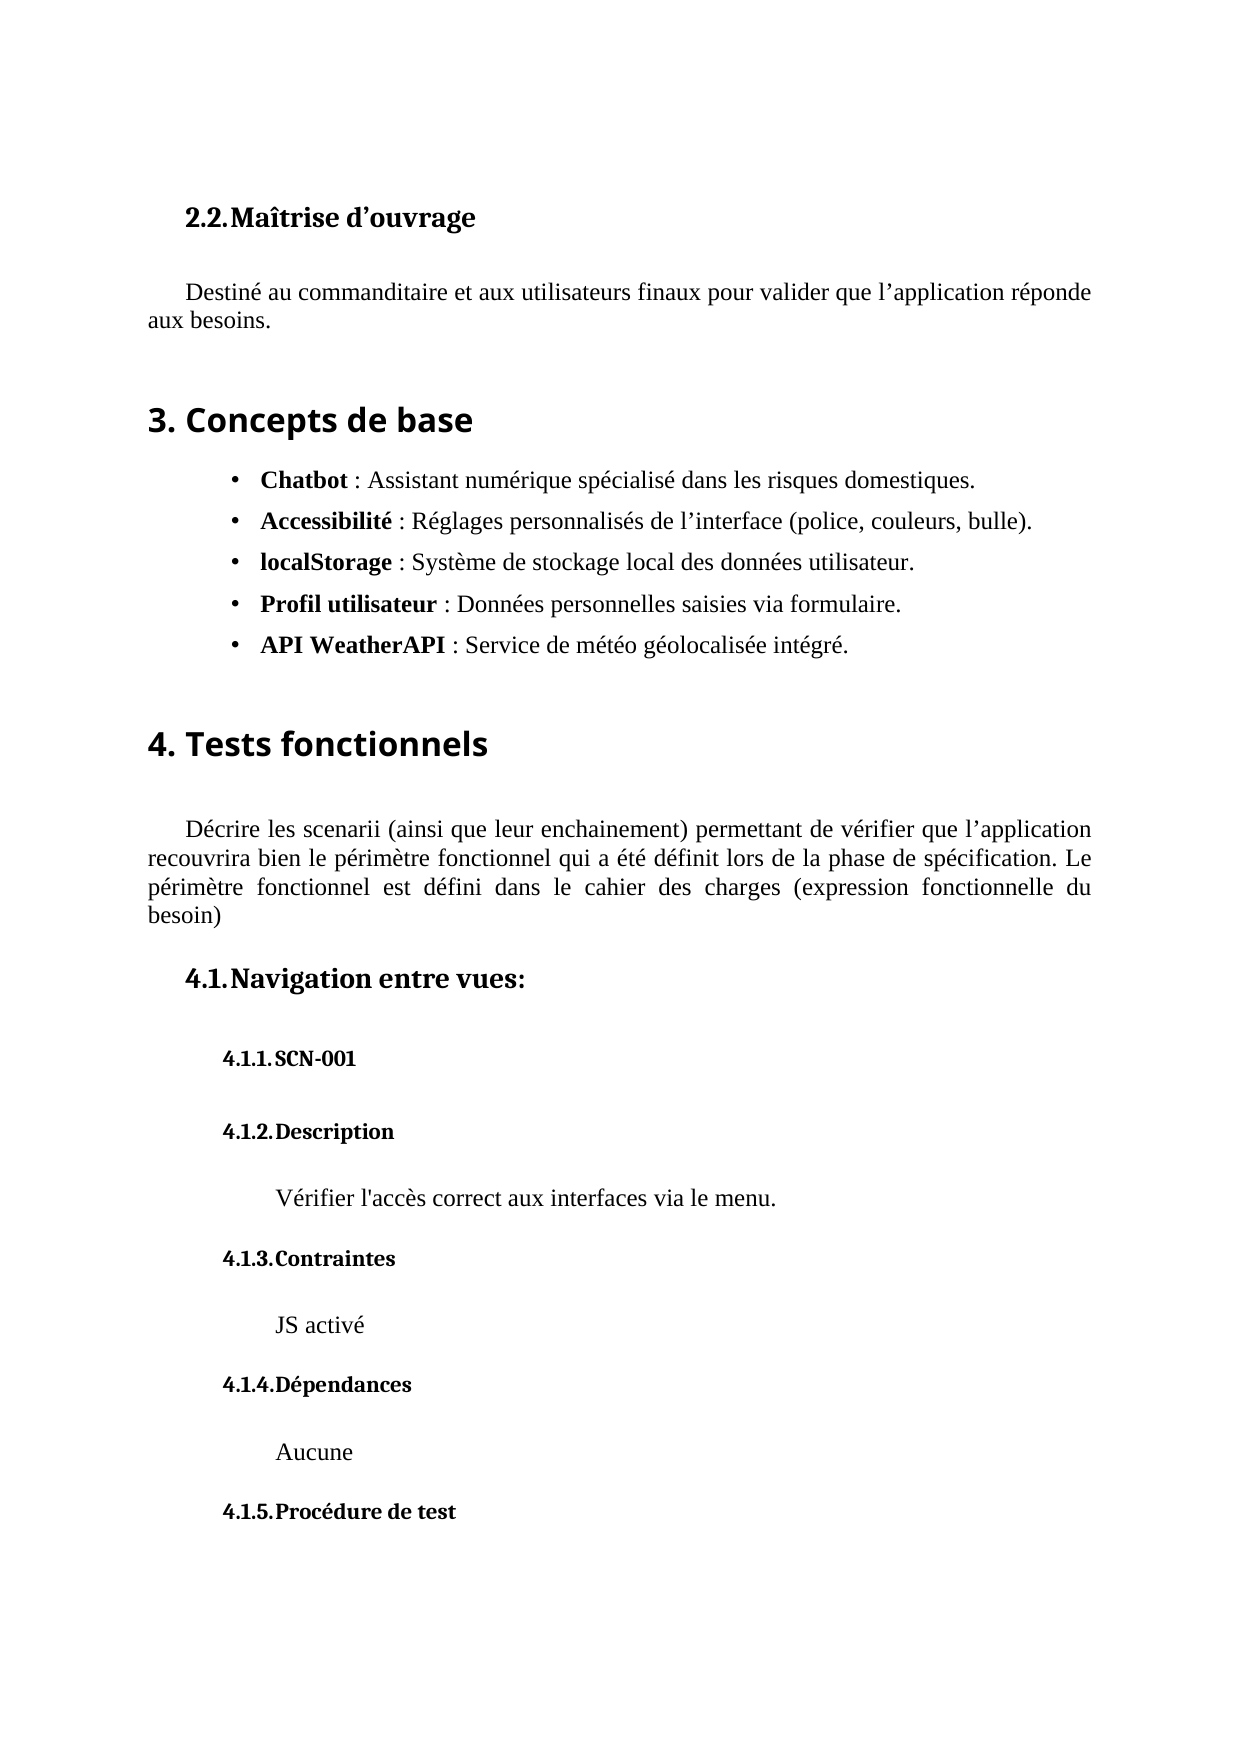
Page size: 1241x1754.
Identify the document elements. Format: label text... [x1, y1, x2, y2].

text Aucune [238, 1437, 1092, 1465]
subtitle Tests fonctionnels [148, 721, 1092, 767]
text Vérifier l'accès correct aux interfaces via le menu. [275, 1183, 1092, 1212]
subtitle Navigation entre vues: [185, 963, 1092, 996]
subtitle Dépendances [223, 1372, 1092, 1398]
subtitle Procédure de test [223, 1499, 1092, 1525]
text Destiné au commanditaire et aux utilisateurs finaux pour valider que l’application réponde aux besoins. [148, 277, 1092, 334]
subtitle Description [223, 1119, 1092, 1145]
list localStorage : Système de stockage local des données utilisateur. [193, 547, 1092, 576]
text Décrire les scenarii (ainsi que leur enchainement) permettant de vérifier que l’application recouvrira bien le périmètre fonctionnel qui a été définit lors de la phase de spécification. Le périmètre fonctionnel est défini dans le cahier des charges (expression fonctionnelle du besoin) [148, 814, 1092, 929]
list API WeatherAPI : Service de météo géolocalisée intégré. [193, 630, 1092, 659]
subtitle Contraintes [223, 1246, 1092, 1272]
list Profil utilisateur : Données personnelles saisies via formulaire. [193, 589, 1092, 617]
subtitle Concepts de base [148, 397, 1092, 442]
list Chatbot : Assistant numérique spécialisé dans les risques domestiques. [193, 465, 1092, 494]
text JS activé [275, 1310, 1092, 1339]
subtitle Maîtrise d’ouvrage [185, 201, 1092, 235]
list Accessibilité : Réglages personnalisés de l’interface (police, couleurs, bulle). [193, 506, 1092, 535]
subtitle SCN-001 [223, 1046, 1092, 1073]
